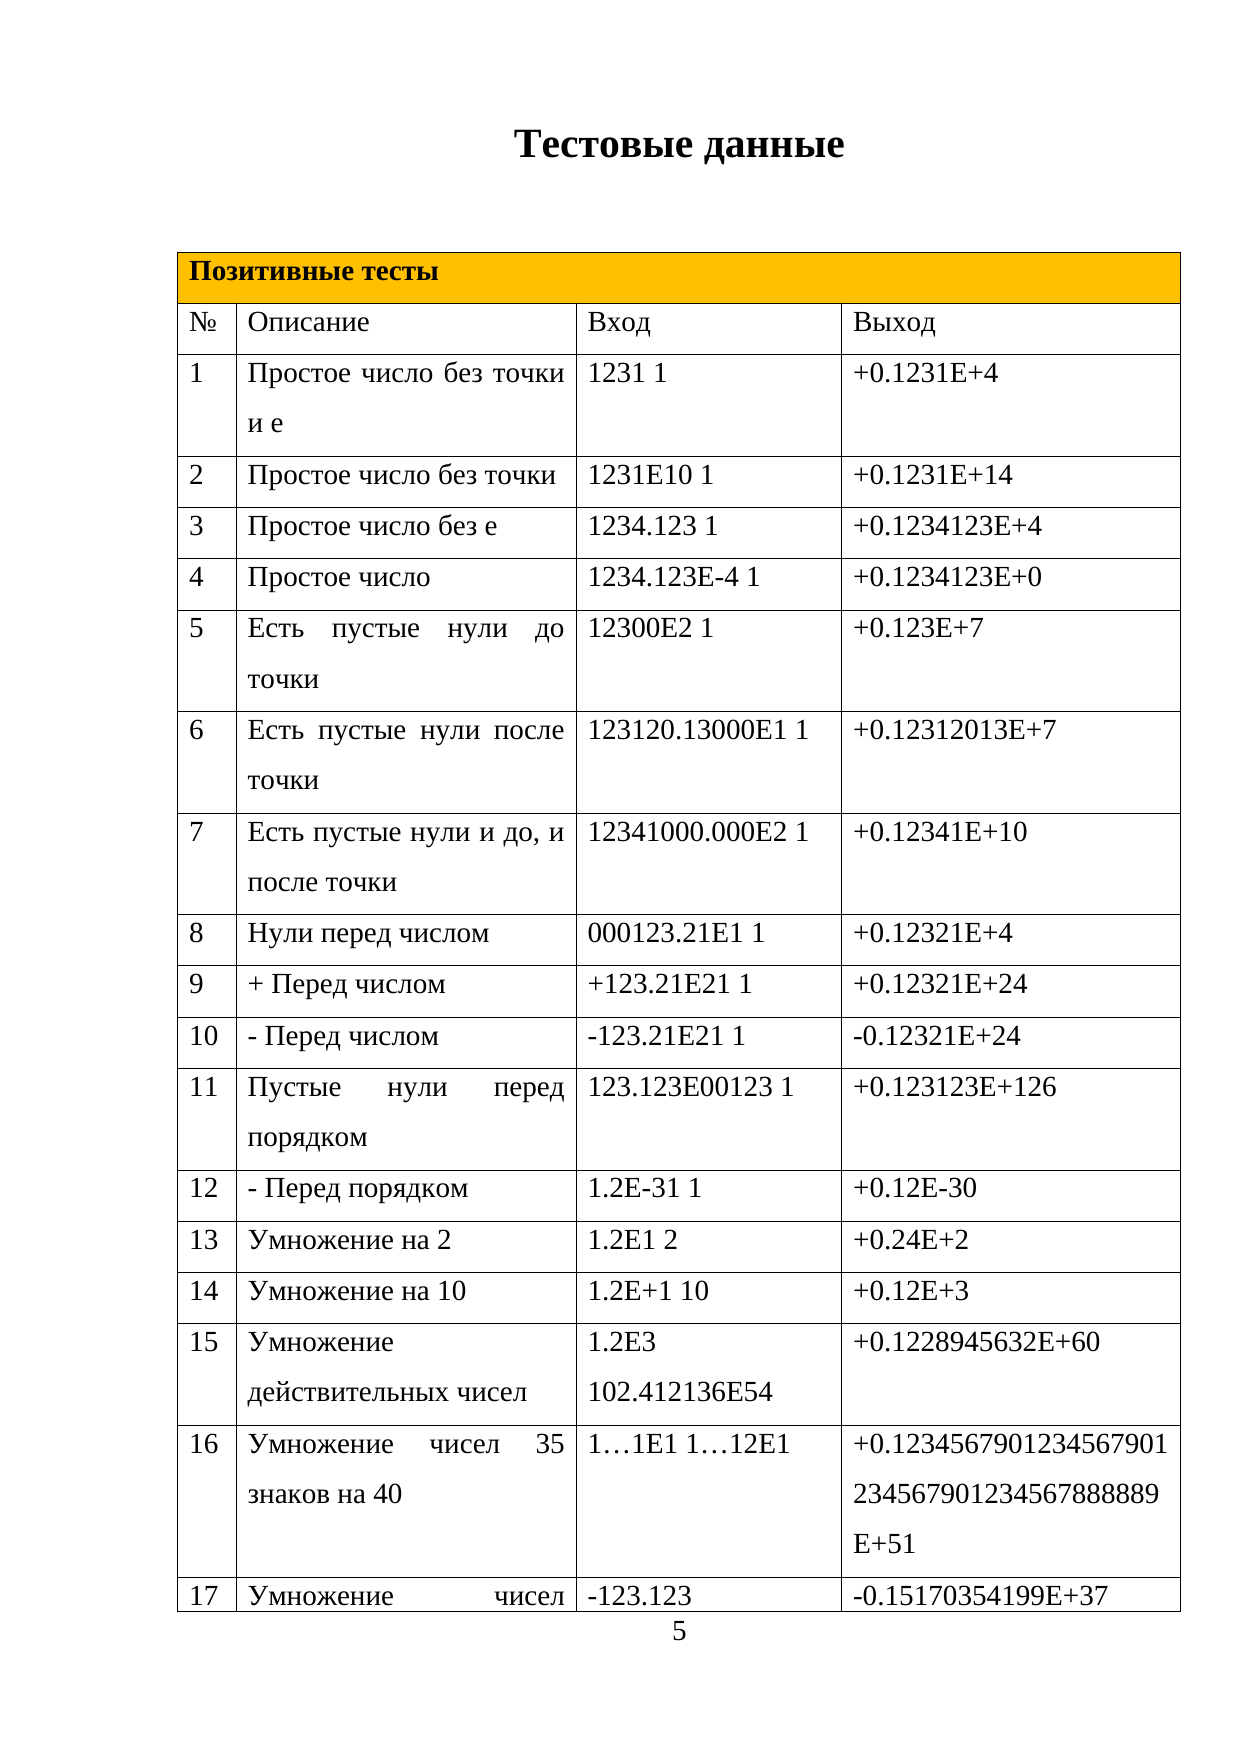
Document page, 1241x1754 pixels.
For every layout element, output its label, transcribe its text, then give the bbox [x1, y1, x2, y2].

table_cell +0.12E-30 [842, 1171, 1180, 1221]
table_cell Простое число без точки и e [237, 355, 576, 456]
table_cell 8 [178, 915, 236, 965]
table_cell Есть пустые нули после точки [237, 712, 576, 813]
table_cell +123.21E21 1 [577, 966, 841, 1017]
table_cell 7 [178, 814, 236, 914]
table_cell Описание [237, 304, 576, 354]
table_cell -0.15170354199E+37 [842, 1578, 1180, 1611]
table_cell 123120.13000E1 1 [577, 712, 841, 813]
table_cell +0.12321E+24 [842, 966, 1180, 1017]
table_cell 14 [178, 1273, 236, 1323]
table_cell - Перед числом [237, 1018, 576, 1068]
table_cell 12 [178, 1171, 236, 1221]
table_cell 1 [178, 355, 236, 456]
table_cell 13 [178, 1222, 236, 1272]
table_cell 12341000.000E2 1 [577, 814, 841, 914]
table_cell 9 [178, 966, 236, 1017]
table_cell Умножение чисел [237, 1578, 576, 1611]
table_cell + Перед числом [237, 966, 576, 1017]
table_cell 5 [178, 611, 236, 711]
table_cell 16 [178, 1426, 236, 1577]
table_cell Простое число без точки [237, 457, 576, 507]
table_cell 17 [178, 1578, 236, 1611]
table_cell Пустые нули перед порядком [237, 1069, 576, 1169]
table_cell +0.1234123E+4 [842, 508, 1180, 558]
table_cell Умножение действительных чисел [237, 1324, 576, 1425]
table_cell 123.123E00123 1 [577, 1069, 841, 1169]
table_header Позитивные тесты [178, 253, 1180, 303]
table_cell 000123.21E1 1 [577, 915, 841, 965]
table_cell 12300E2 1 [577, 611, 841, 711]
table_cell - Перед порядком [237, 1171, 576, 1221]
table_cell Есть пустые нули до точки [237, 611, 576, 711]
table_cell +0.1234123E+0 [842, 559, 1180, 609]
table_cell Нули перед числом [237, 915, 576, 965]
table_cell 1.2E+1 10 [577, 1273, 841, 1323]
table_cell -0.12321E+24 [842, 1018, 1180, 1068]
table_cell 1…1E1 1…12E1 [577, 1426, 841, 1577]
table_cell 1234.123E-4 1 [577, 559, 841, 609]
table_cell 1234.123 1 [577, 508, 841, 558]
table_cell +0.1228945632E+60 [842, 1324, 1180, 1425]
table_cell 1231E10 1 [577, 457, 841, 507]
table_cell Простое число без e [237, 508, 576, 558]
table_cell -123.123 [577, 1578, 841, 1611]
table_cell +0.12312013E+7 [842, 712, 1180, 813]
table_cell +0.12321E+4 [842, 915, 1180, 965]
table_cell Вход [577, 304, 841, 354]
table_cell Умножение на 2 [237, 1222, 576, 1272]
table_cell 15 [178, 1324, 236, 1425]
table_cell +0.12341E+10 [842, 814, 1180, 914]
table_cell 10 [178, 1018, 236, 1068]
table_cell 3 [178, 508, 236, 558]
table_cell +0.1231E+4 [842, 355, 1180, 456]
table_cell 1.2E1 2 [577, 1222, 841, 1272]
table_cell +0.123E+7 [842, 611, 1180, 711]
table_cell Выход [842, 304, 1180, 354]
table_cell +0.1234567901234567901234567901234567888889E+51 [842, 1426, 1180, 1577]
table_cell +0.1231E+14 [842, 457, 1180, 507]
table_cell 2 [178, 457, 236, 507]
table_cell +0.24E+2 [842, 1222, 1180, 1272]
table_cell +0.123123E+126 [842, 1069, 1180, 1169]
table_cell 1.2E-31 1 [577, 1171, 841, 1221]
table_cell Умножение чисел 35 знаков на 40 [237, 1426, 576, 1577]
subtitle Тестовые данные [177, 118, 1181, 166]
table_cell 1231 1 [577, 355, 841, 456]
table_cell Умножение на 10 [237, 1273, 576, 1323]
table_cell Простое число [237, 559, 576, 609]
table_cell № [178, 304, 236, 354]
table_cell 11 [178, 1069, 236, 1169]
table_cell 6 [178, 712, 236, 813]
table_cell 4 [178, 559, 236, 609]
table_cell Есть пустые нули и до, и после точки [237, 814, 576, 914]
table_cell +0.12E+3 [842, 1273, 1180, 1323]
table_cell -123.21E21 1 [577, 1018, 841, 1068]
table_cell 1.2E3 102.412136E54 [577, 1324, 841, 1425]
